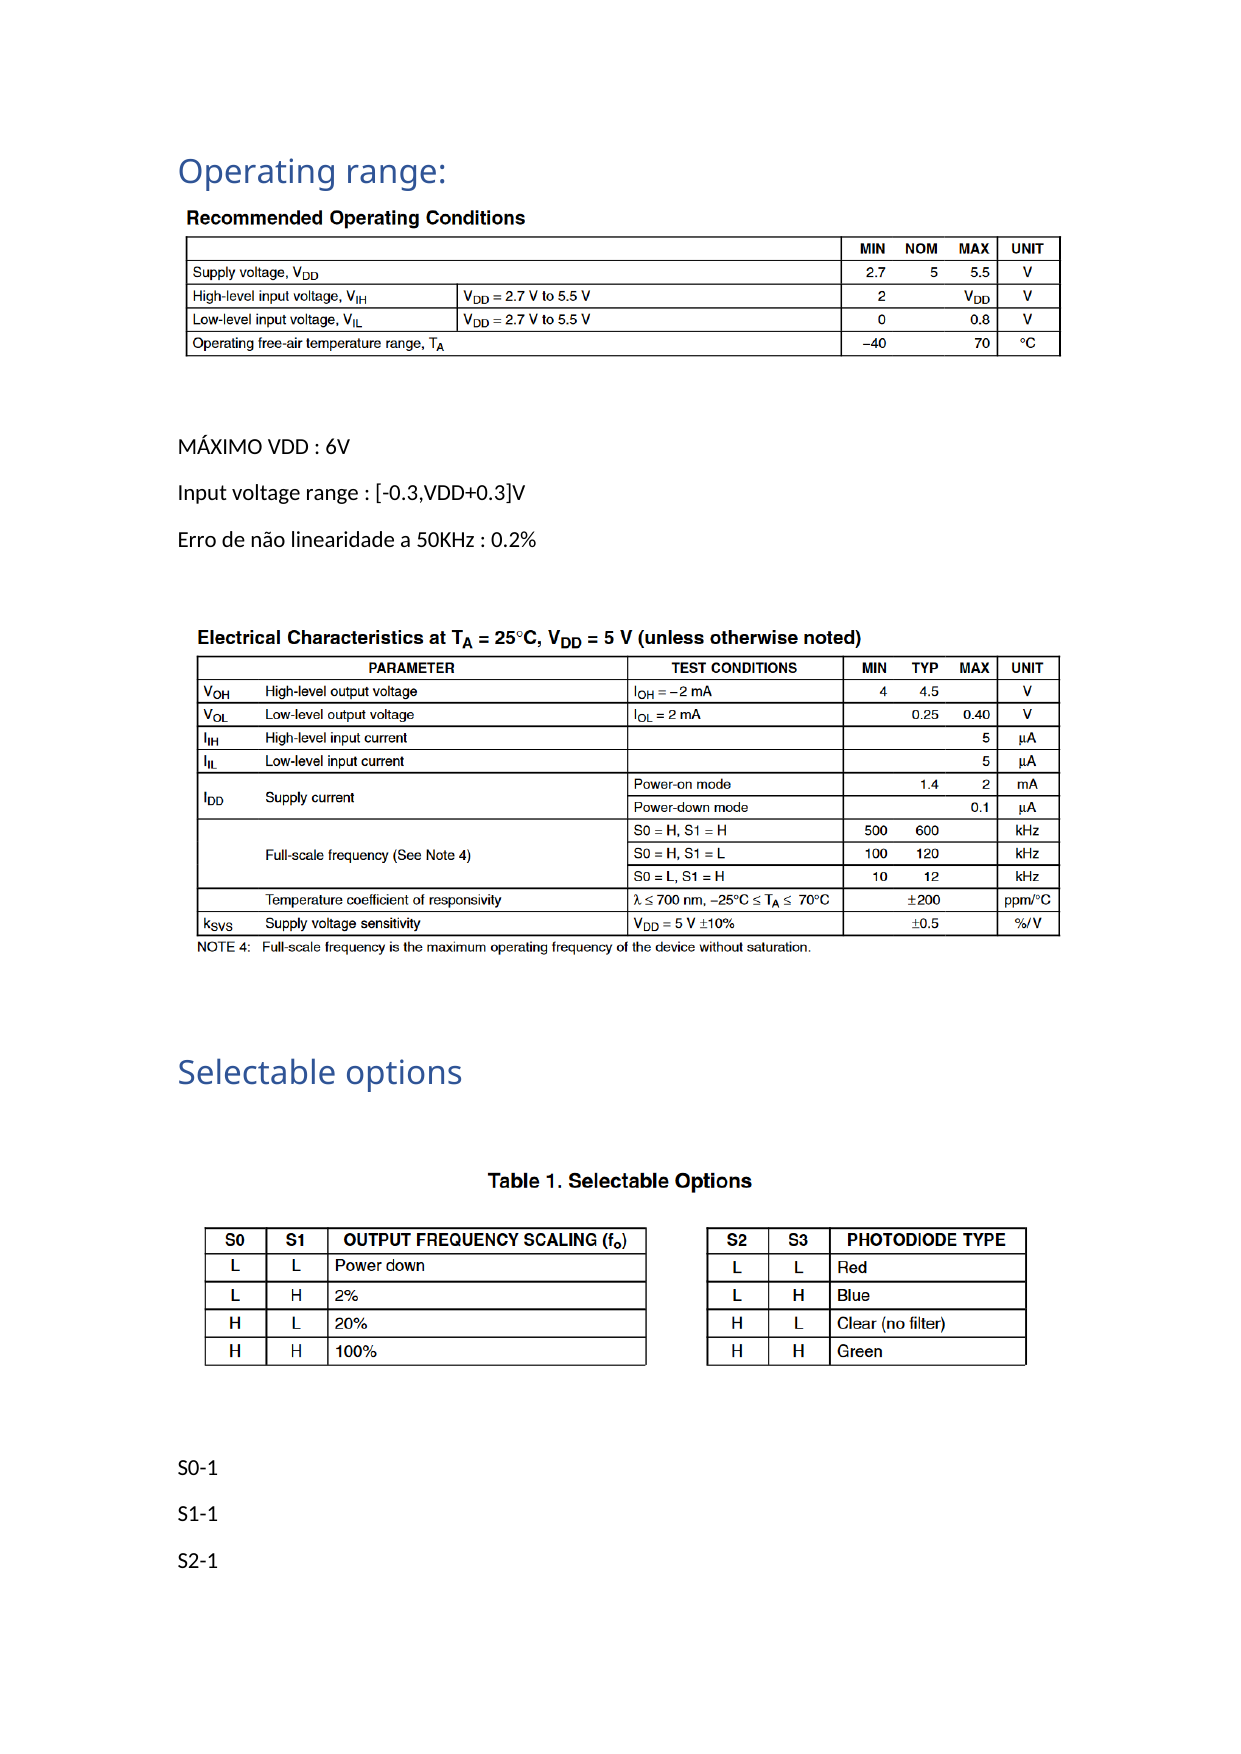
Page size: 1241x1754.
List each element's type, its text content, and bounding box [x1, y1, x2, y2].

text S0-1 [177, 1453, 1063, 1481]
subtitle Selectable options [177, 1049, 1063, 1094]
text Erro de não linearidade a 50KHz : 0.2% [177, 525, 1063, 553]
text MÁXIMO VDD : 6V [177, 432, 1063, 460]
text S2-1 [177, 1546, 1063, 1574]
text Input voltage range : [-0.3,VDD+0.3]V [177, 478, 1063, 507]
text S1-1 [177, 1499, 1063, 1528]
subtitle Operating range: [177, 148, 1063, 193]
